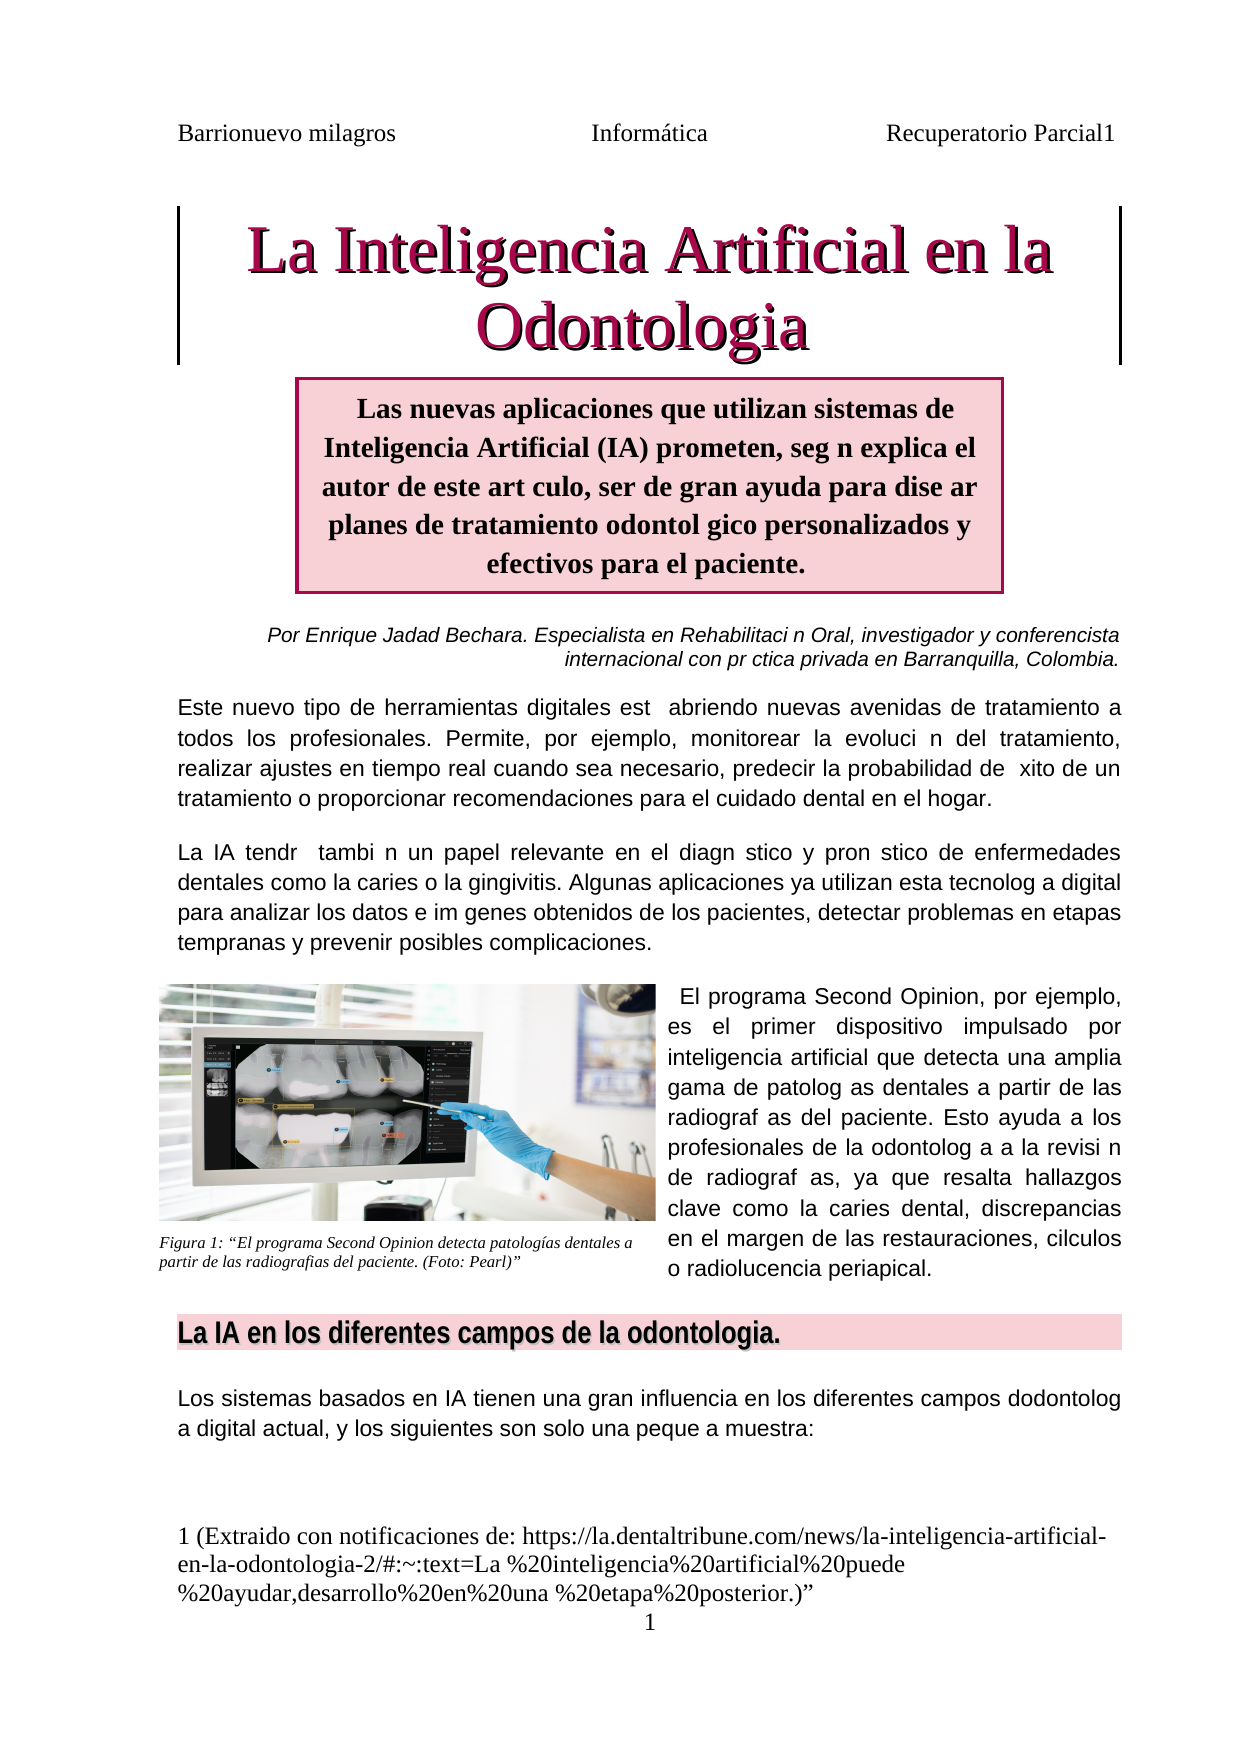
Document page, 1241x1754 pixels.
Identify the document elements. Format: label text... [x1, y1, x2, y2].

text Por Enrique Jadad Bechara. Especialista en Rehabilitaci n Oral, investigador y conferencista internacional con pr ctica privada en Barranquilla, Colombia. [177, 623, 1122, 671]
text Figura 1: “El programa Second Opinion detecta patologías dentales a partir de las radiografias del paciente. (Foto: Pearl)” [159, 1221, 656, 1271]
text El programa Second Opinion, por ejemplo, es el primer dispositivo impulsado por inteligencia artificial que detecta una amplia gama de patolog as dentales a partir de las radiograf as del paciente. Esto ayuda a los profesionales de la odontolog a a la revisi n de radiograf as, ya que resalta hallazgos clave como la caries dental, discrepancias en el margen de las restauraciones, cilculos o radiolucencia periapical. [159, 973, 1122, 1281]
text Los sistemas basados en IA tienen una gran influencia en los diferentes campos dodontolog a digital actual, y los siguientes son solo una peque a muestra: [177, 1385, 1122, 1442]
picture [159, 984, 656, 1221]
text La IA en los diferentes campos de la odontologia. [177, 1314, 1122, 1350]
text Las nuevas aplicaciones que utilizan sistemas de Inteligencia Artificial (IA) prometen, seg n explica el autor de este art culo, ser de gran ayuda para dise ar planes de tratamiento odontol gico personalizados y efectivos para el paciente. [299, 380, 1001, 591]
text La IA tendr tambi n un papel relevante en el diagn stico y pron stico de enfermedades dentales como la caries o la gingivitis. Algunas aplicaciones ya utilizan esta tecnolog a digital para analizar los datos e im genes obtenidos de los pacientes, detectar problemas en etapas tempranas y prevenir posibles complicaciones. [177, 839, 1122, 956]
text La Inteligencia Artificial en la Odontologia [180, 206, 1119, 365]
text Este nuevo tipo de herramientas digitales est abriendo nuevas avenidas de tratamiento a todos los profesionales. Permite, por ejemplo, monitorear la evoluci n del tratamiento, realizar ajustes en tiempo real cuando sea necesario, predecir la probabilidad de xito de un tratamiento o proporcionar recomendaciones para el cuidado dental en el hogar. [177, 694, 1122, 811]
